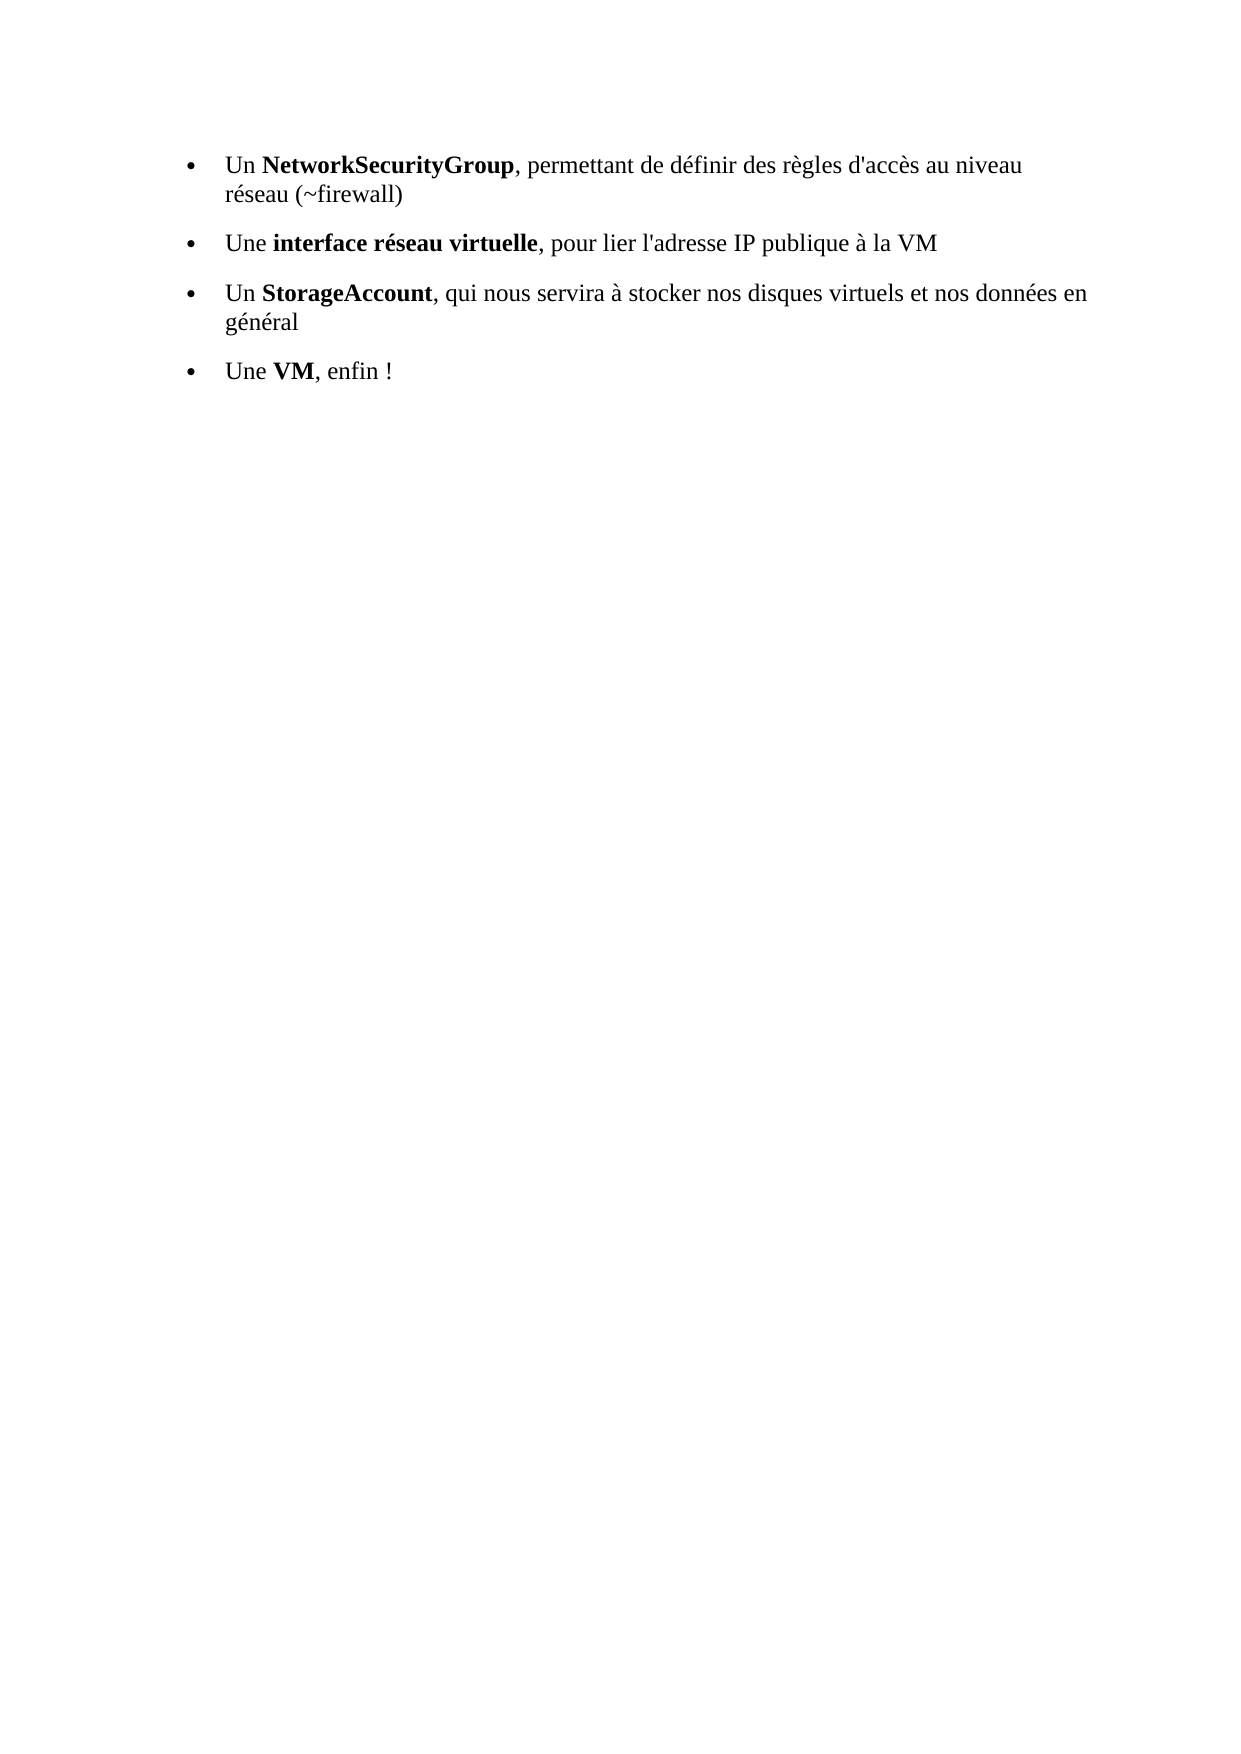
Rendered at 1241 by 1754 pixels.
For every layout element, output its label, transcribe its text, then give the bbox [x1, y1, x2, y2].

list Un StorageAccount, qui nous servira à stocker nos disques virtuels et nos données en général [187, 278, 1090, 335]
list Une VM, enfin ! [187, 356, 1090, 385]
list Un NetworkSecurityGroup, permettant de définir des règles d'accès au niveau réseau (~firewall) [187, 150, 1090, 207]
list Une interface réseau virtuelle, pour lier l'adresse IP publique à la VM [187, 228, 1090, 257]
